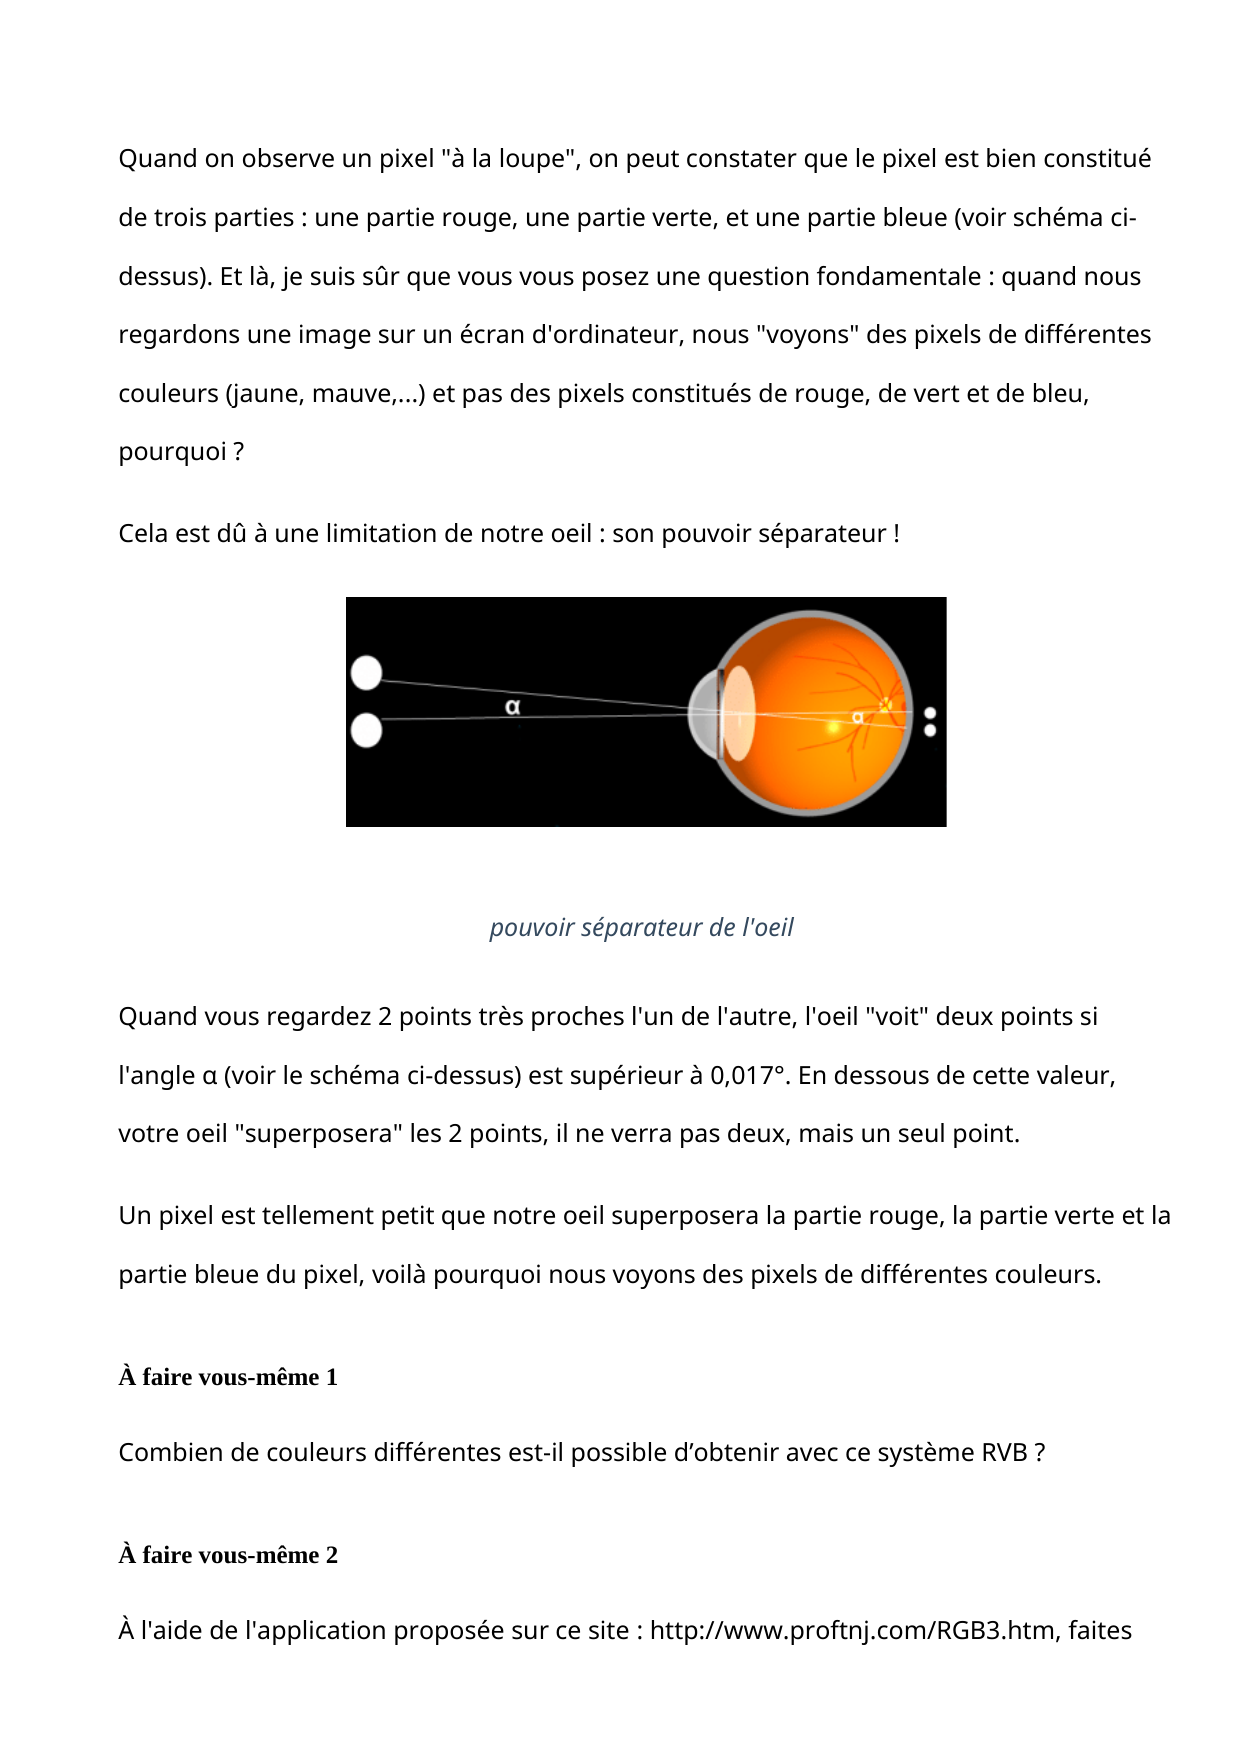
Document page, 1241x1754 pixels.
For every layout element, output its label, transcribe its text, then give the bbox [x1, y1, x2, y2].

text Quand on observe un pixel "à la loupe", on peut constater que le pixel est bien constitué de trois parties : une partie rouge, une partie verte, et une partie bleue (voir schéma ci-dessus). Et là, je suis sûr que vous vous posez une question fondamentale : quand nous regardons une image sur un écran d'ordinateur, nous "voyons" des pixels de différentes couleurs (jaune, mauve,...) et pas des pixels constitués de rouge, de vert et de bleu, pourquoi ? [118, 141, 1181, 468]
picture [346, 597, 947, 827]
text Cela est dû à une limitation de notre oeil : son pouvoir séparateur ! [118, 516, 1181, 550]
text pouvoir séparateur de l'oeil [346, 827, 947, 944]
text Quand vous regardez 2 points très proches l'un de l'autre, l'oeil "voit" deux points si l'angle α (voir le schéma ci-dessus) est supérieur à 0,017°. En dessous de cette valeur, votre oeil "superposera" les 2 points, il ne verra pas deux, mais un seul point. [118, 999, 1181, 1150]
subtitle À faire vous-même 1 [118, 1362, 1181, 1391]
subtitle À faire vous-même 2 [118, 1540, 1181, 1569]
text Combien de couleurs différentes est-il possible d’obtenir avec ce système RVB ? [118, 1435, 1181, 1469]
text Un pixel est tellement petit que notre oeil superposera la partie rouge, la partie verte et la partie bleue du pixel, voilà pourquoi nous voyons des pixels de différentes couleurs. [118, 1198, 1181, 1291]
text À l'aide de l'application proposée sur ce site : http://www.proftnj.com/RGB3.htm, faites [118, 1613, 1181, 1647]
